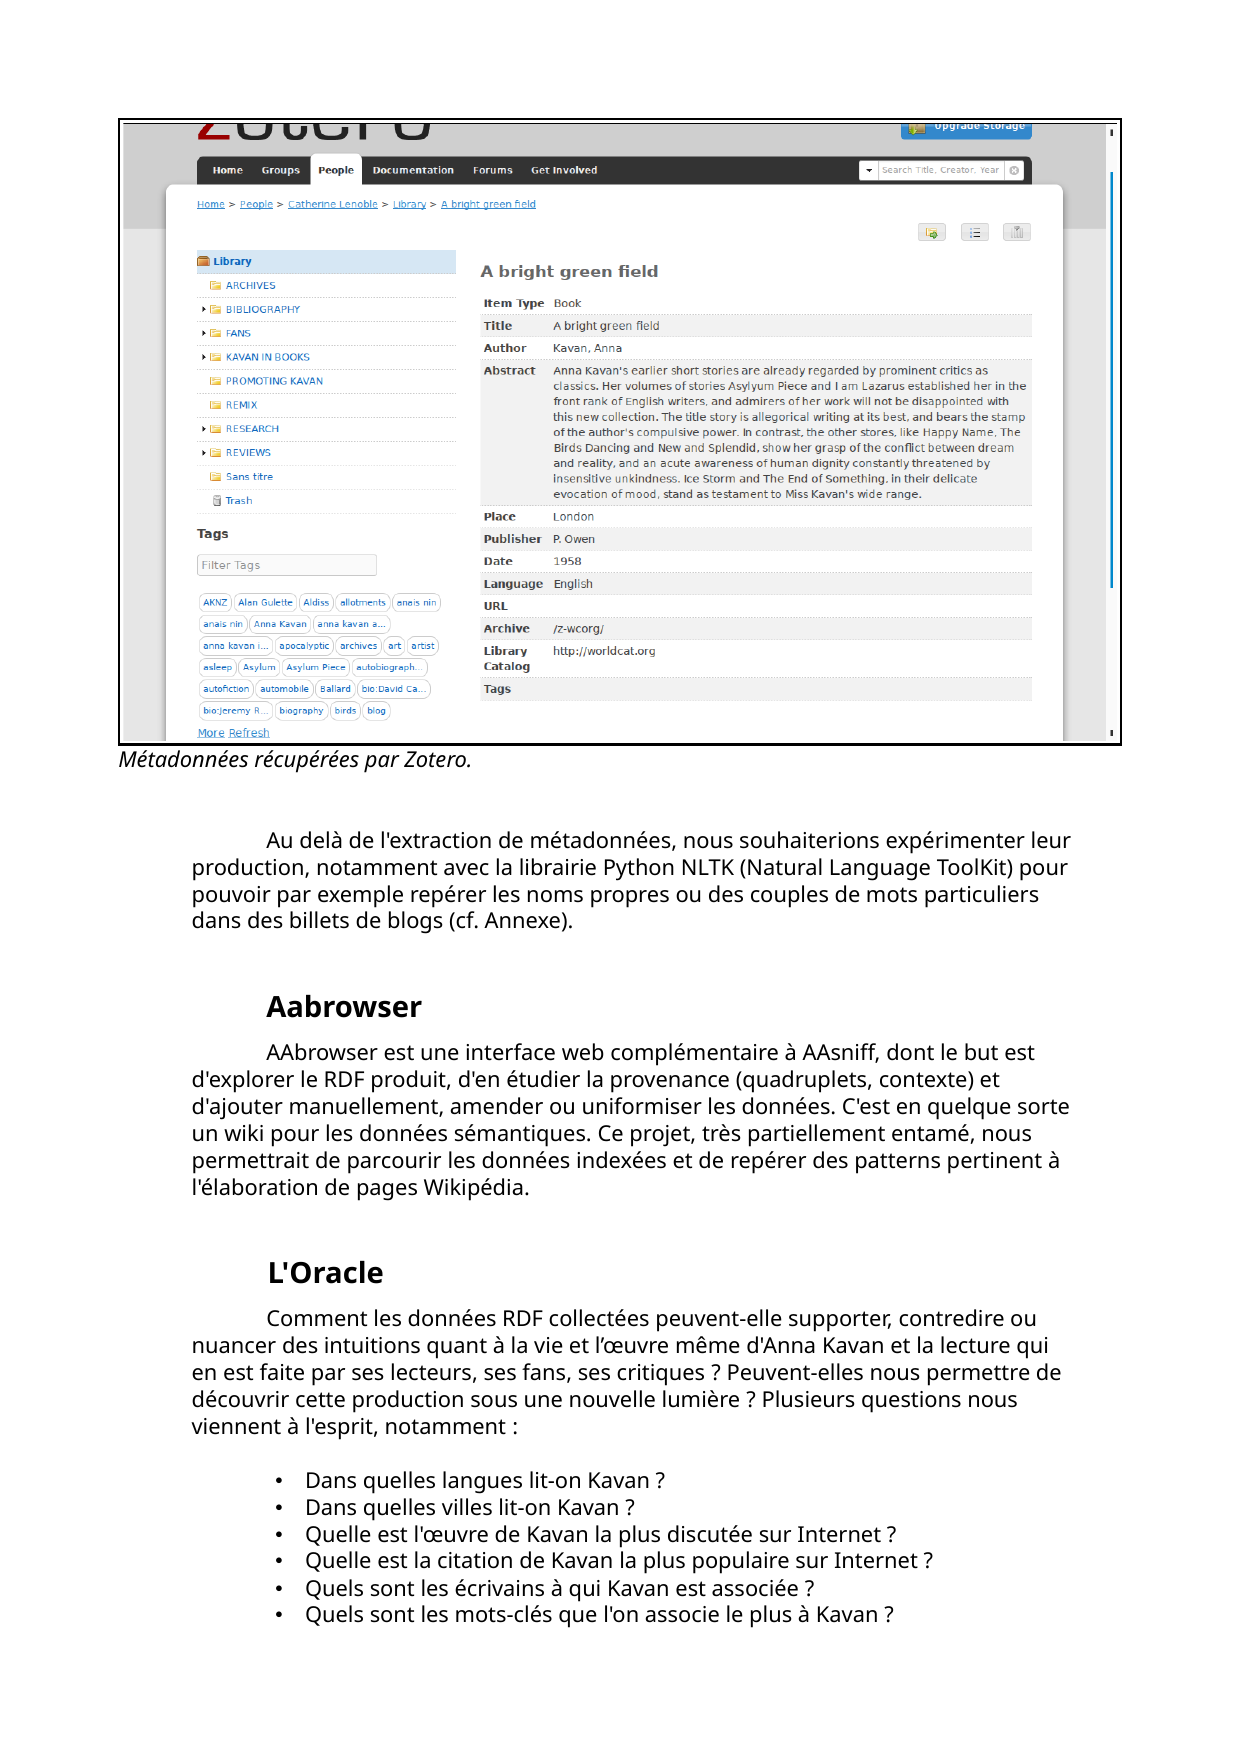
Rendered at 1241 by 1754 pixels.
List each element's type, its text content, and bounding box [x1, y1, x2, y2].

subtitle L'Oracle [267, 1252, 1122, 1292]
list Quelle est l'œuvre de Kavan la plus discutée sur Internet ? [255, 1520, 1075, 1547]
subtitle Aabrowser [266, 986, 1122, 1026]
text Comment les données RDF collectées peuvent-elle supporter, contredire ou nuancer des intuitions quant à la vie et l’œuvre même d'Anna Kavan et la lecture qui en est faite par ses lecteurs, ses fans, ses critiques ? Peuvent-elles nous permettre de découvrir cette production sous une nouvelle lumière ? Plusieurs questions nous viennent à l'esprit, notamment : [191, 1304, 1075, 1439]
text [120, 120, 1120, 743]
list Quels sont les écrivains à qui Kavan est associée ? [255, 1574, 1075, 1601]
text AAbrowser est une interface web complémentaire à AAsniff, dont le but est d'explorer le RDF produit, d'en étudier la provenance (quadruplets, contexte) et d'ajouter manuellement, amender ou uniformiser les données. C'est en quelque sorte un wiki pour les données sémantiques. Ce projet, très partiellement entamé, nous permettrait de parcourir les données indexées et de repérer des patterns pertinent à l'élaboration de pages Wikipédia. [191, 1038, 1075, 1200]
picture [123, 123, 1117, 741]
list Dans quelles langues lit-on Kavan ? [255, 1466, 1075, 1493]
list Quelle est la citation de Kavan la plus populaire sur Internet ? [255, 1547, 1075, 1574]
list Dans quelles villes lit-on Kavan ? [255, 1493, 1075, 1520]
list Quels sont les mots-clés que l'on associe le plus à Kavan ? [255, 1601, 1075, 1628]
text Au delà de l'extraction de métadonnées, nous souhaiterions expérimenter leur production, notamment avec la librairie Python NLTK (Natural Language ToolKit) pour pouvoir par exemple repérer les noms propres ou des couples de mots particuliers dans des billets de blogs (cf. Annexe). [191, 826, 1075, 934]
text Métadonnées récupérées par Zotero. [118, 746, 1075, 772]
